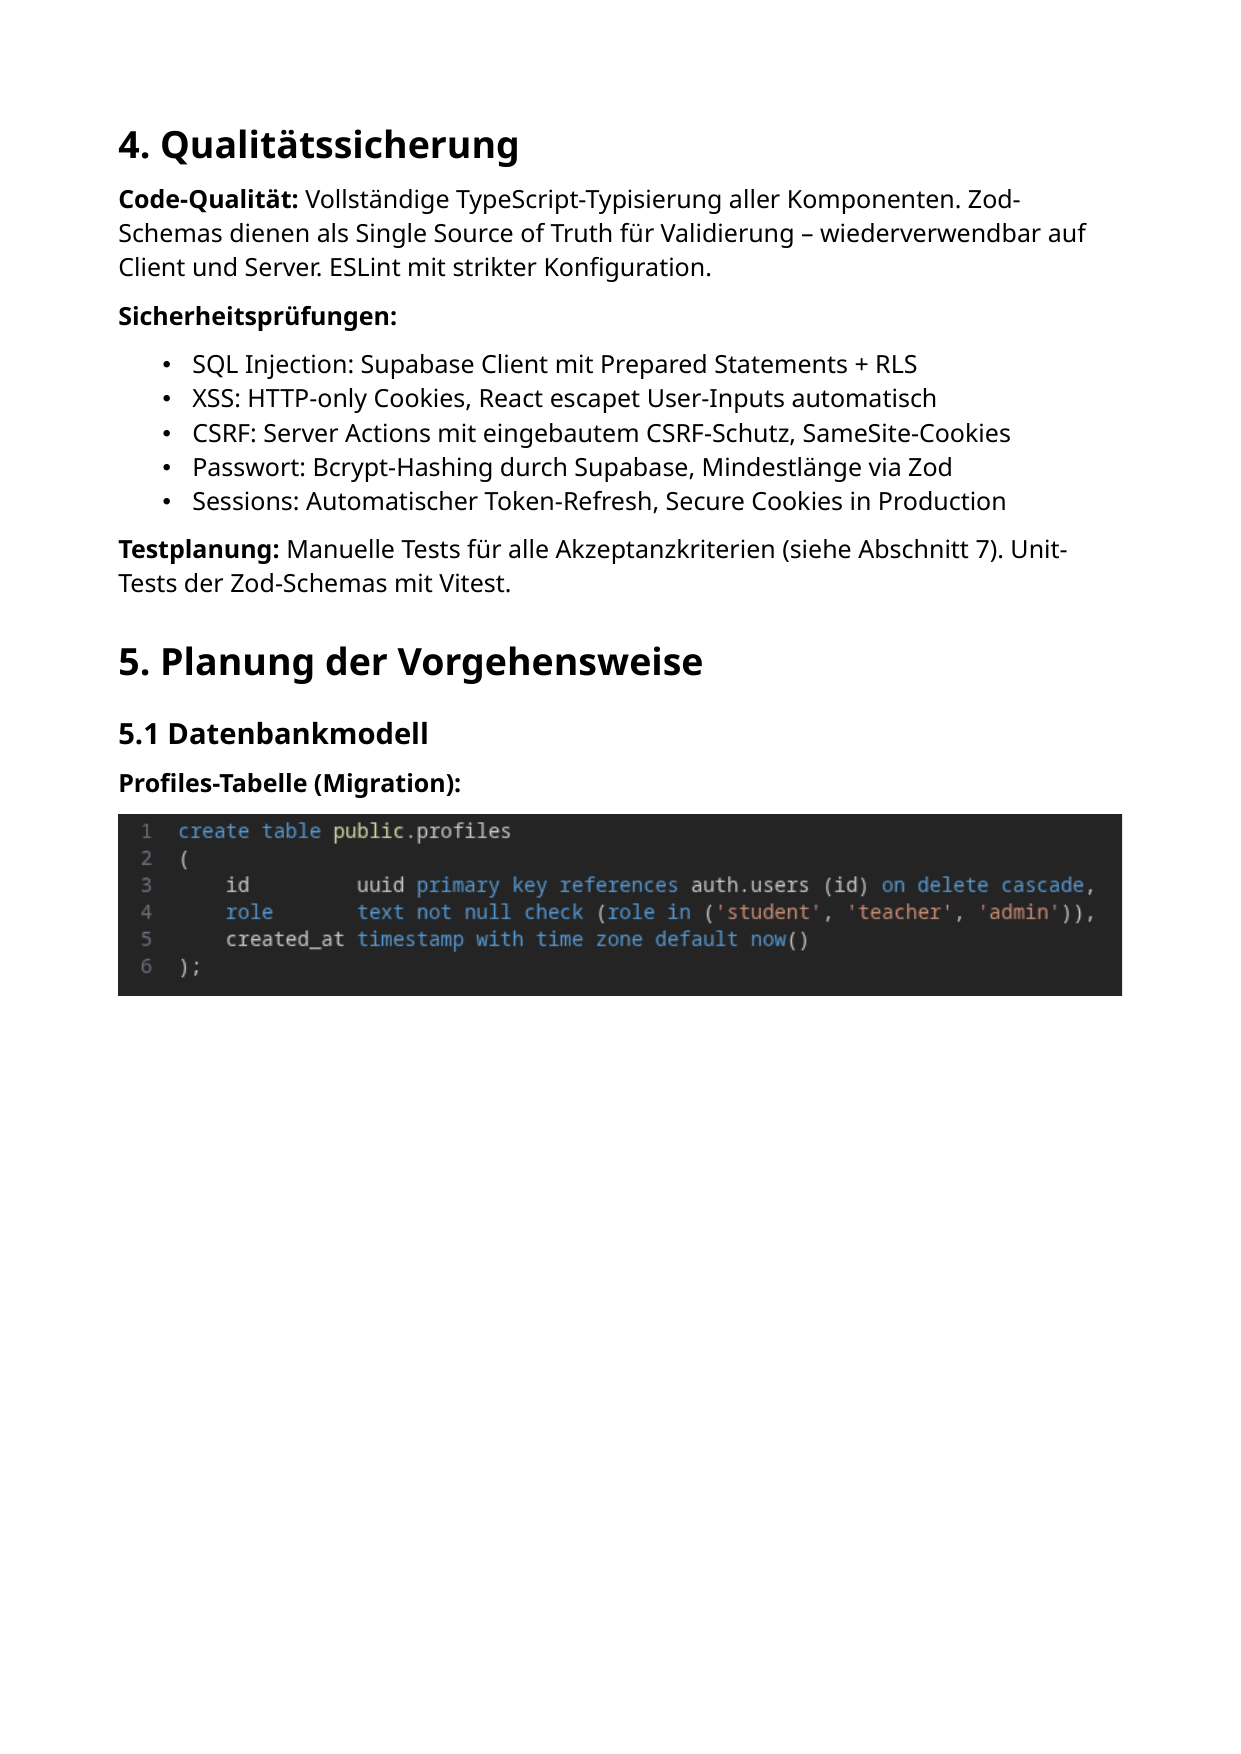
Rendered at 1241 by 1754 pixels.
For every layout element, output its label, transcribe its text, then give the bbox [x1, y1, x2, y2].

subtitle 5.1 Datenbankmodell [118, 714, 1122, 753]
subtitle 5. Planung der Vorgehensweise [118, 636, 1122, 687]
subtitle 4. Qualitätssicherung [118, 118, 1122, 169]
list CSRF: Server Actions mit eingebautem CSRF-Schutz, SameSite-Cookies [162, 415, 1122, 449]
list XSS: HTTP-only Cookies, React escapet User-Inputs automatisch [162, 381, 1122, 415]
list Passwort: Bcrypt-Hashing durch Supabase, Mindestlänge via Zod [162, 449, 1122, 483]
text Profiles-Tabelle (Migration): [118, 766, 1122, 800]
list SQL Injection: Supabase Client mit Prepared Statements + RLS [162, 347, 1122, 381]
text Code-Qualität: Vollständige TypeScript-Typisierung aller Komponenten. Zod-Schemas dienen als Single Source of Truth für Validierung – wiederverwendbar auf Client und Server. ESLint mit strikter Konfiguration. [118, 182, 1122, 284]
text Testplanung: Manuelle Tests für alle Akzeptanzkriterien (siehe Abschnitt 7). Unit-Tests der Zod-Schemas mit Vitest. [118, 532, 1122, 600]
text Sicherheitsprüfungen: [118, 298, 1122, 332]
picture [118, 814, 1123, 996]
list Sessions: Automatischer Token-Refresh, Secure Cookies in Production [162, 483, 1122, 517]
